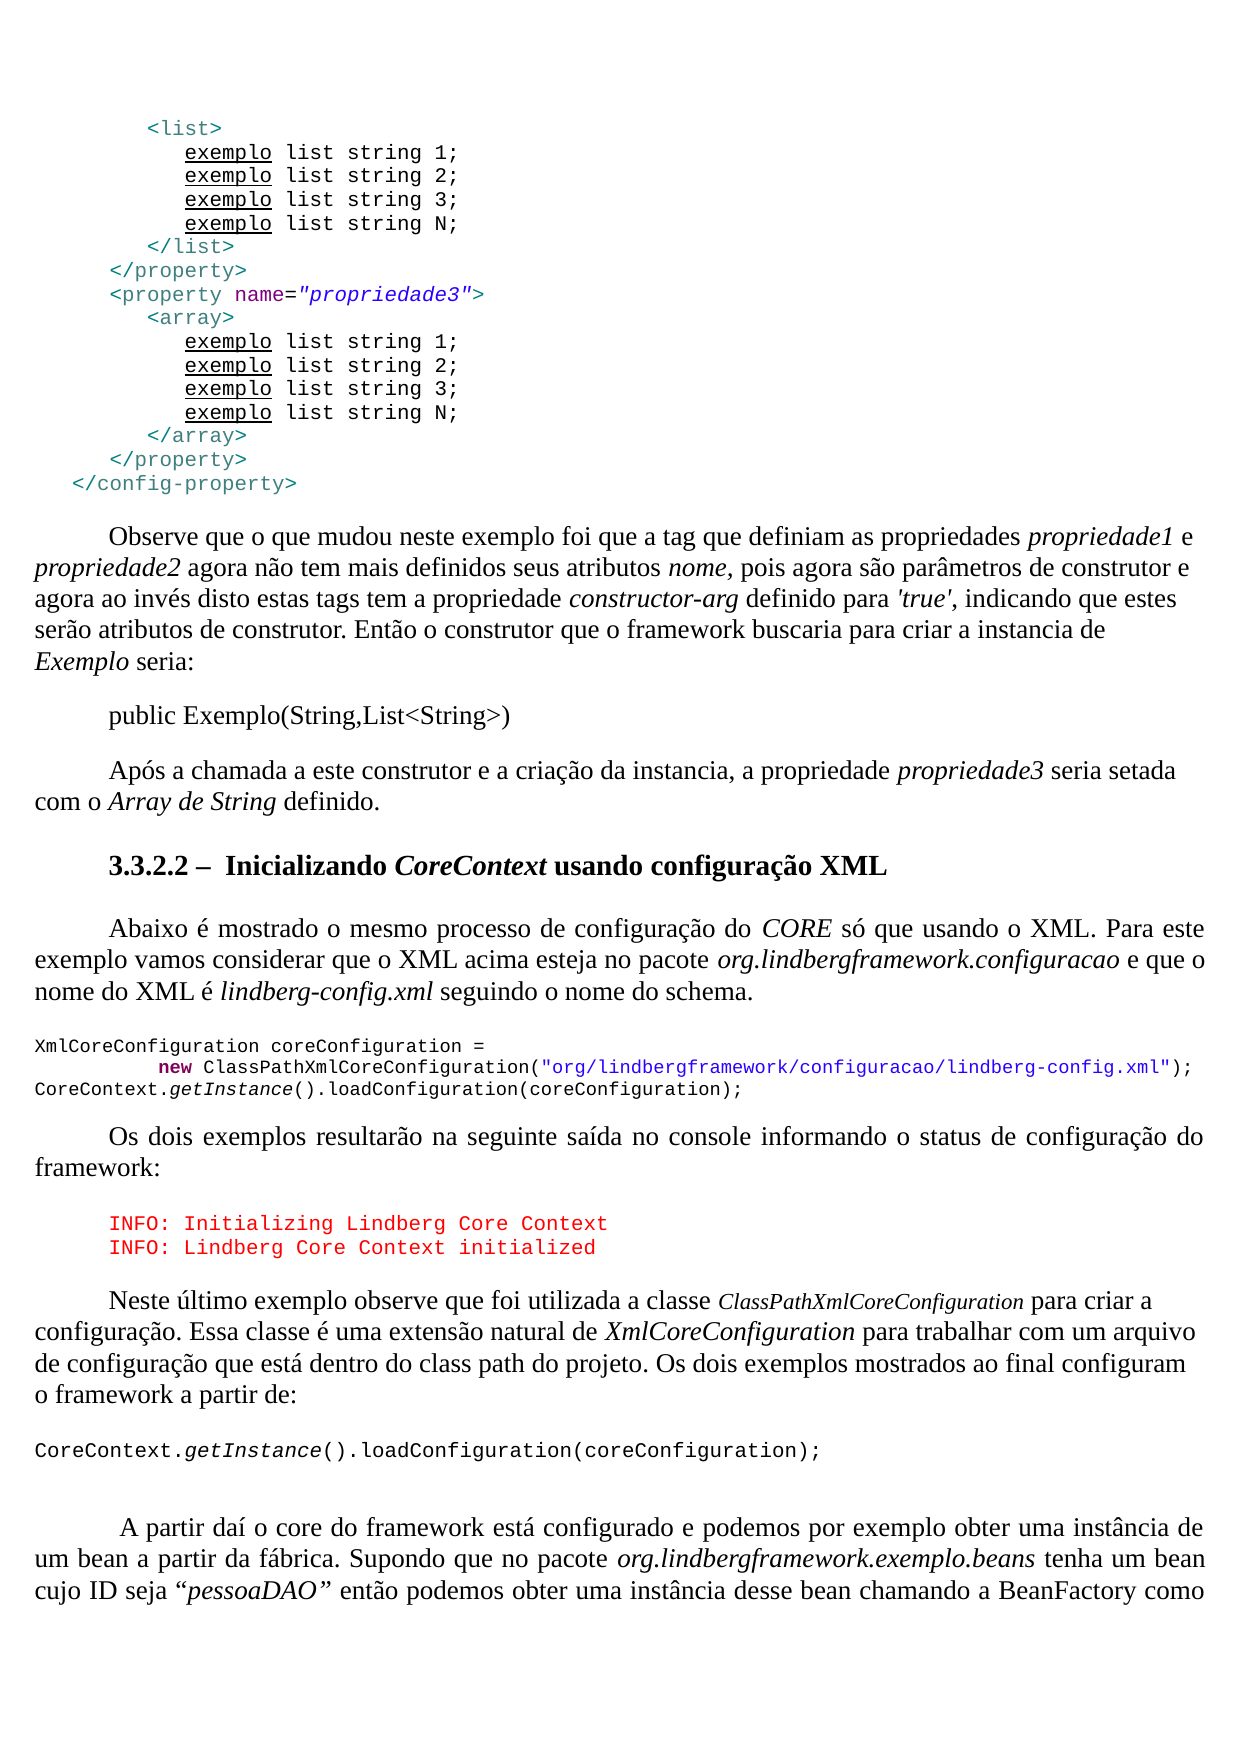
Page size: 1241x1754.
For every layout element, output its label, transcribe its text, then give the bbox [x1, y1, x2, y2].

text </property> [34, 260, 1206, 284]
text exemplo list string 3; [34, 189, 1206, 213]
text exemplo list string 2; [34, 354, 1206, 378]
text <array> [34, 307, 1206, 331]
text <property name="propriedade3"> [34, 284, 1206, 307]
text <list> [34, 118, 1206, 142]
text INFO: Lindberg Core Context initialized [34, 1237, 1206, 1260]
text </array> [34, 426, 1206, 449]
text </list> [34, 236, 1206, 260]
text 3.3.2.2 – Inicializando CoreContext usando configuração XML [34, 848, 1206, 881]
text exemplo list string 1; [34, 142, 1206, 165]
text Abaixo é mostrado o mesmo processo de configuração do CORE só que usando o XML. Para este exemplo vamos considerar que o XML acima esteja no pacote org.lindbergframework.configuracao e que o nome do XML é lindberg-config.xml seguindo o nome do schema. [34, 912, 1206, 1006]
text CoreContext.getInstance().loadConfiguration(coreConfiguration); [34, 1440, 1206, 1464]
text </config-property> [34, 473, 1206, 496]
text CoreContext.getInstance().loadConfiguration(coreConfiguration); [34, 1079, 1206, 1101]
text Os dois exemplos resultarão na seguinte saída no console informando o status de configuração do framework: [34, 1119, 1206, 1182]
text exemplo list string 1; [34, 331, 1206, 354]
text </property> [34, 449, 1206, 473]
text XmlCoreConfiguration coreConfiguration = [34, 1037, 1206, 1058]
text exemplo list string N; [34, 213, 1206, 236]
text Observe que o que mudou neste exemplo foi que a tag que definiam as propriedades propriedade1 e propriedade2 agora não tem mais definidos seus atributos nome, pois agora são parâmetros de construtor e agora ao invés disto estas tags tem a propriedade constructor-arg definido para 'true', indicando que estes serão atributos de construtor. Então o construtor que o framework buscaria para criar a instancia de Exemplo seria: [34, 520, 1206, 676]
text Após a chamada a este construtor e a criação da instancia, a propriedade propriedade3 seria setada com o Array de String definido. [34, 754, 1206, 817]
text new ClassPathXmlCoreConfiguration("org/lindbergframework/configuracao/lindberg-config.xml"); [34, 1058, 1206, 1079]
text exemplo list string 3; [34, 378, 1206, 402]
text Neste último exemplo observe que foi utilizada a classe ClassPathXmlCoreConfiguration para criar a configuração. Essa classe é uma extensão natural de XmlCoreConfiguration para trabalhar com um arquivo de configuração que está dentro do class path do projeto. Os dois exemplos mostrados ao final configuram o framework a partir de: [34, 1284, 1206, 1409]
text INFO: Initializing Lindberg Core Context [34, 1213, 1206, 1237]
text A partir daí o core do framework está configurado e podemos por exemplo obter uma instância de um bean a partir da fábrica. Supondo que no pacote org.lindbergframework.exemplo.beans tenha um bean cujo ID seja “pessoaDAO” então podemos obter uma instância desse bean chamando a BeanFactory como [34, 1511, 1206, 1605]
text exemplo list string N; [34, 402, 1206, 426]
text exemplo list string 2; [34, 165, 1206, 189]
text public Exemplo(String,List<String>) [34, 699, 1206, 731]
